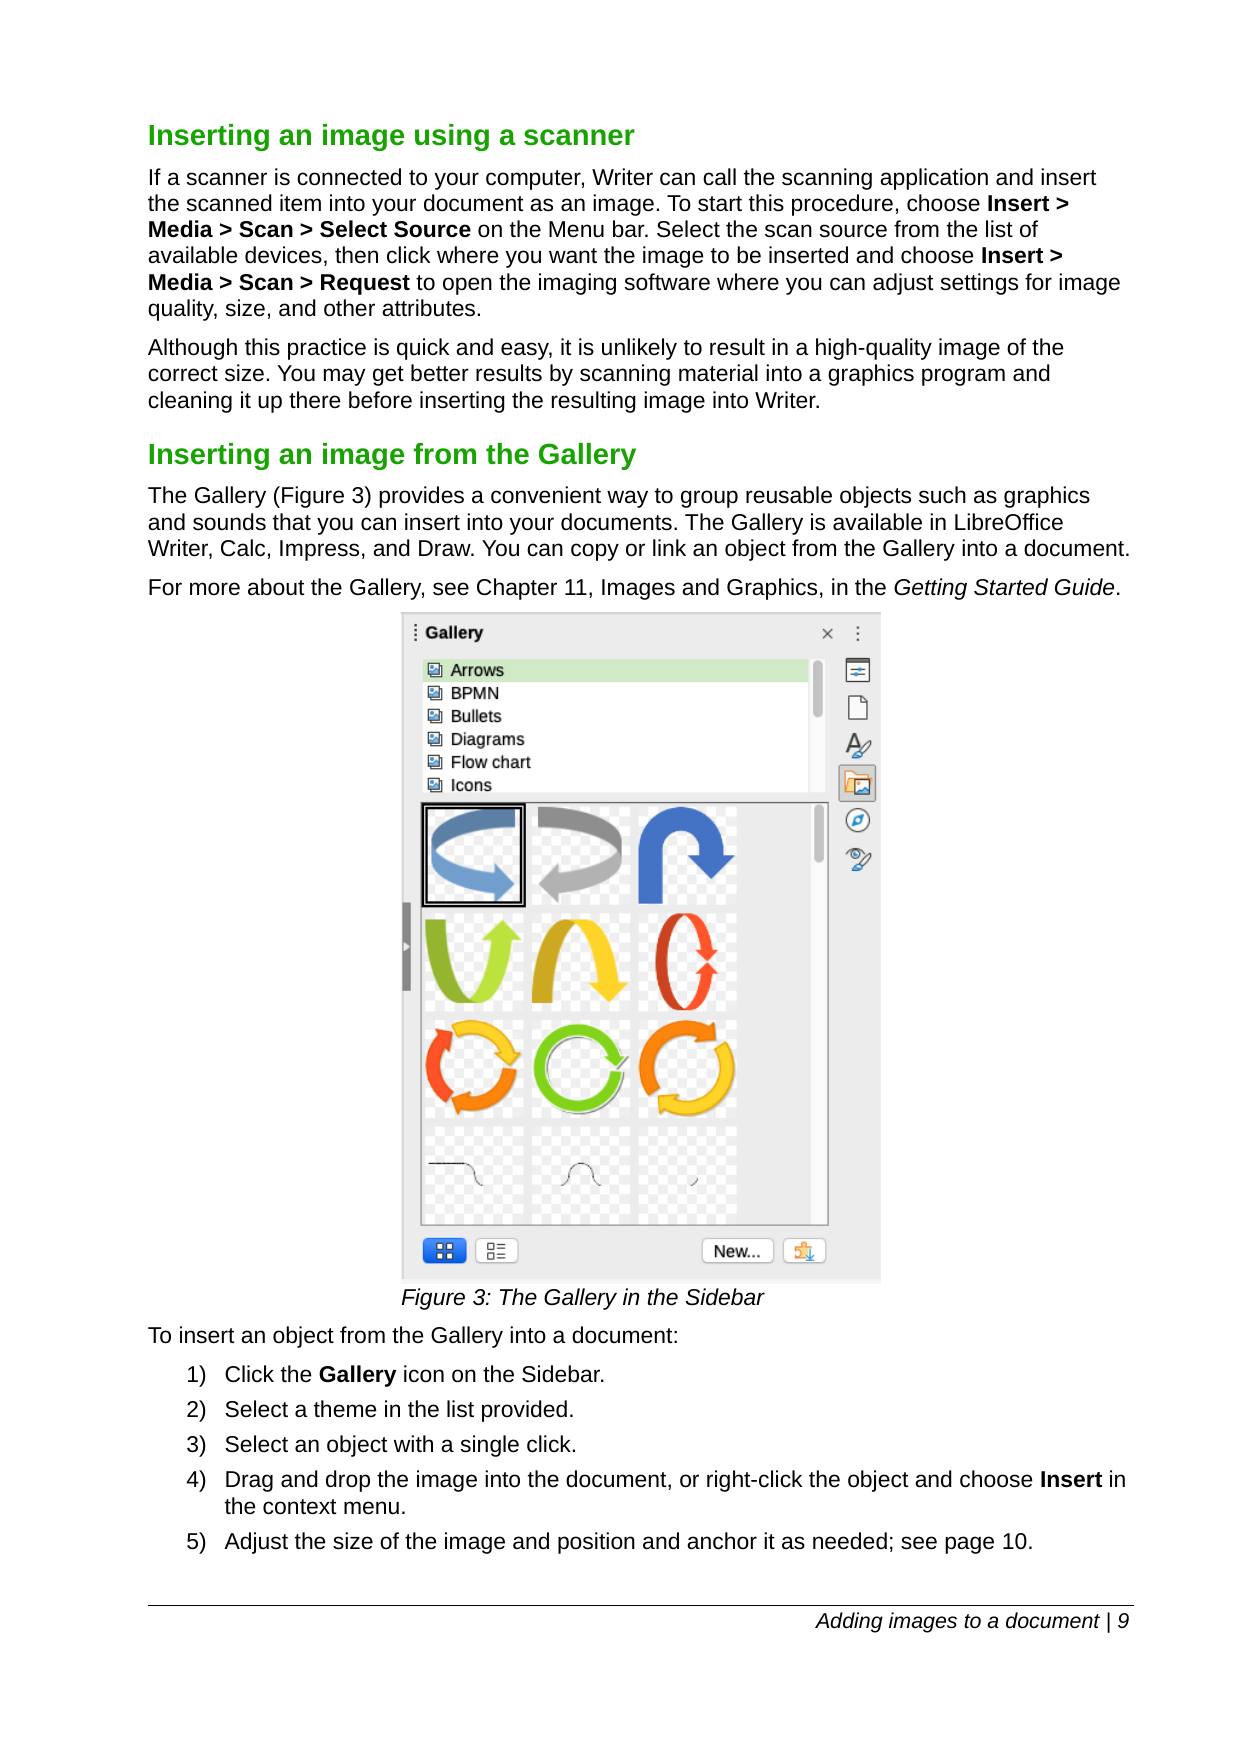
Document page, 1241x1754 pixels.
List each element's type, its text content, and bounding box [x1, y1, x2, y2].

text Although this practice is quick and easy, it is unlikely to result in a high-quality image of the correct size. You may get better results by scanning material into a graphics program and cleaning it up there before inserting the resulting image into Writer. [148, 334, 1134, 413]
list Select an object with a single click. [207, 1431, 1134, 1457]
picture [400, 612, 881, 1284]
list Adjust the size of the image and position and anchor it as needed; see page 10. [207, 1528, 1134, 1554]
text For more about the Gallery, see Chapter 11, Images and Graphics, in the Getting Started Guide. [148, 574, 1134, 600]
subtitle Inserting an image using a scanner [148, 118, 1134, 152]
text Figure 3: The Gallery in the Sidebar [401, 1284, 881, 1310]
text The Gallery (Figure 3) provides a convenient way to group reusable objects such as graphics and sounds that you can insert into your documents. The Gallery is available in LibreOffice Writer, Calc, Impress, and Draw. You can copy or link an object from the Gallery into a document. [148, 482, 1134, 561]
list Click the Gallery icon on the Sidebar. [207, 1361, 1134, 1387]
list To insert an object from the Gallery into a document: [148, 1322, 1134, 1348]
list Drag and drop the image into the document, or right-click the object and choose Insert in the context menu. [207, 1466, 1134, 1519]
subtitle Inserting an image from the Gallery [148, 437, 1134, 470]
list Select a theme in the list provided. [207, 1396, 1134, 1422]
text If a scanner is connected to your computer, Writer can call the scanning application and insert the scanned item into your document as an image. To start this procedure, choose Insert > Media > Scan > Select Source on the Menu bar. Select the scan source from the list of available devices, then click where you want the image to be inserted and choose Insert > Media > Scan > Request to open the imaging software where you can adjust settings for image quality, size, and other attributes. [148, 163, 1134, 322]
